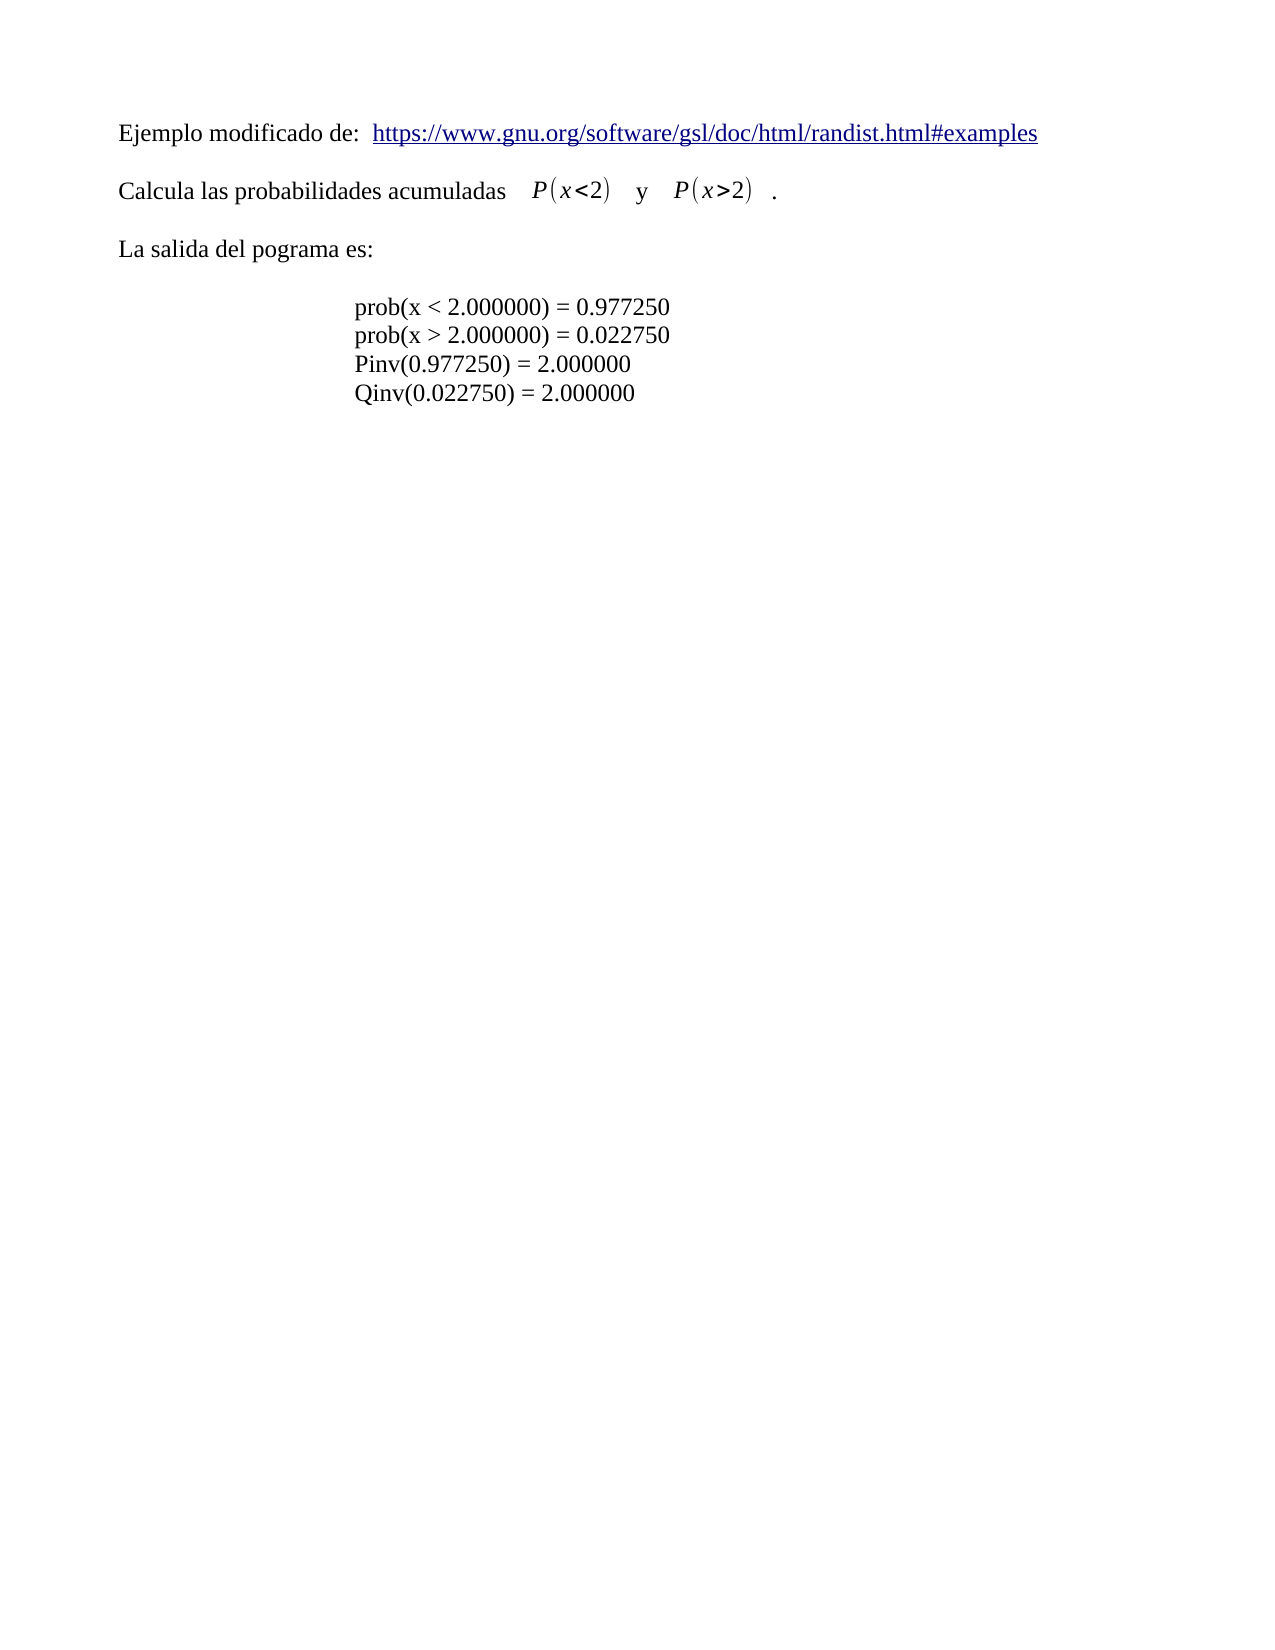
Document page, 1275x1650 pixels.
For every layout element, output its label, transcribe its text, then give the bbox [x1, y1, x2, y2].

text Qinv(0.022750) = 2.000000 [118, 378, 1157, 407]
text La salida del pograma es: [118, 234, 1157, 263]
text Pinv(0.977250) = 2.000000 [118, 349, 1157, 378]
text Calcula las probabilidades acumuladas y . [118, 176, 1157, 206]
text Ejemplo modificado de: https://www.gnu.org/software/gsl/doc/html/randist.html#examples [118, 118, 1157, 147]
text prob(x > 2.000000) = 0.022750 [118, 321, 1157, 349]
text prob(x < 2.000000) = 0.977250 [118, 292, 1157, 321]
